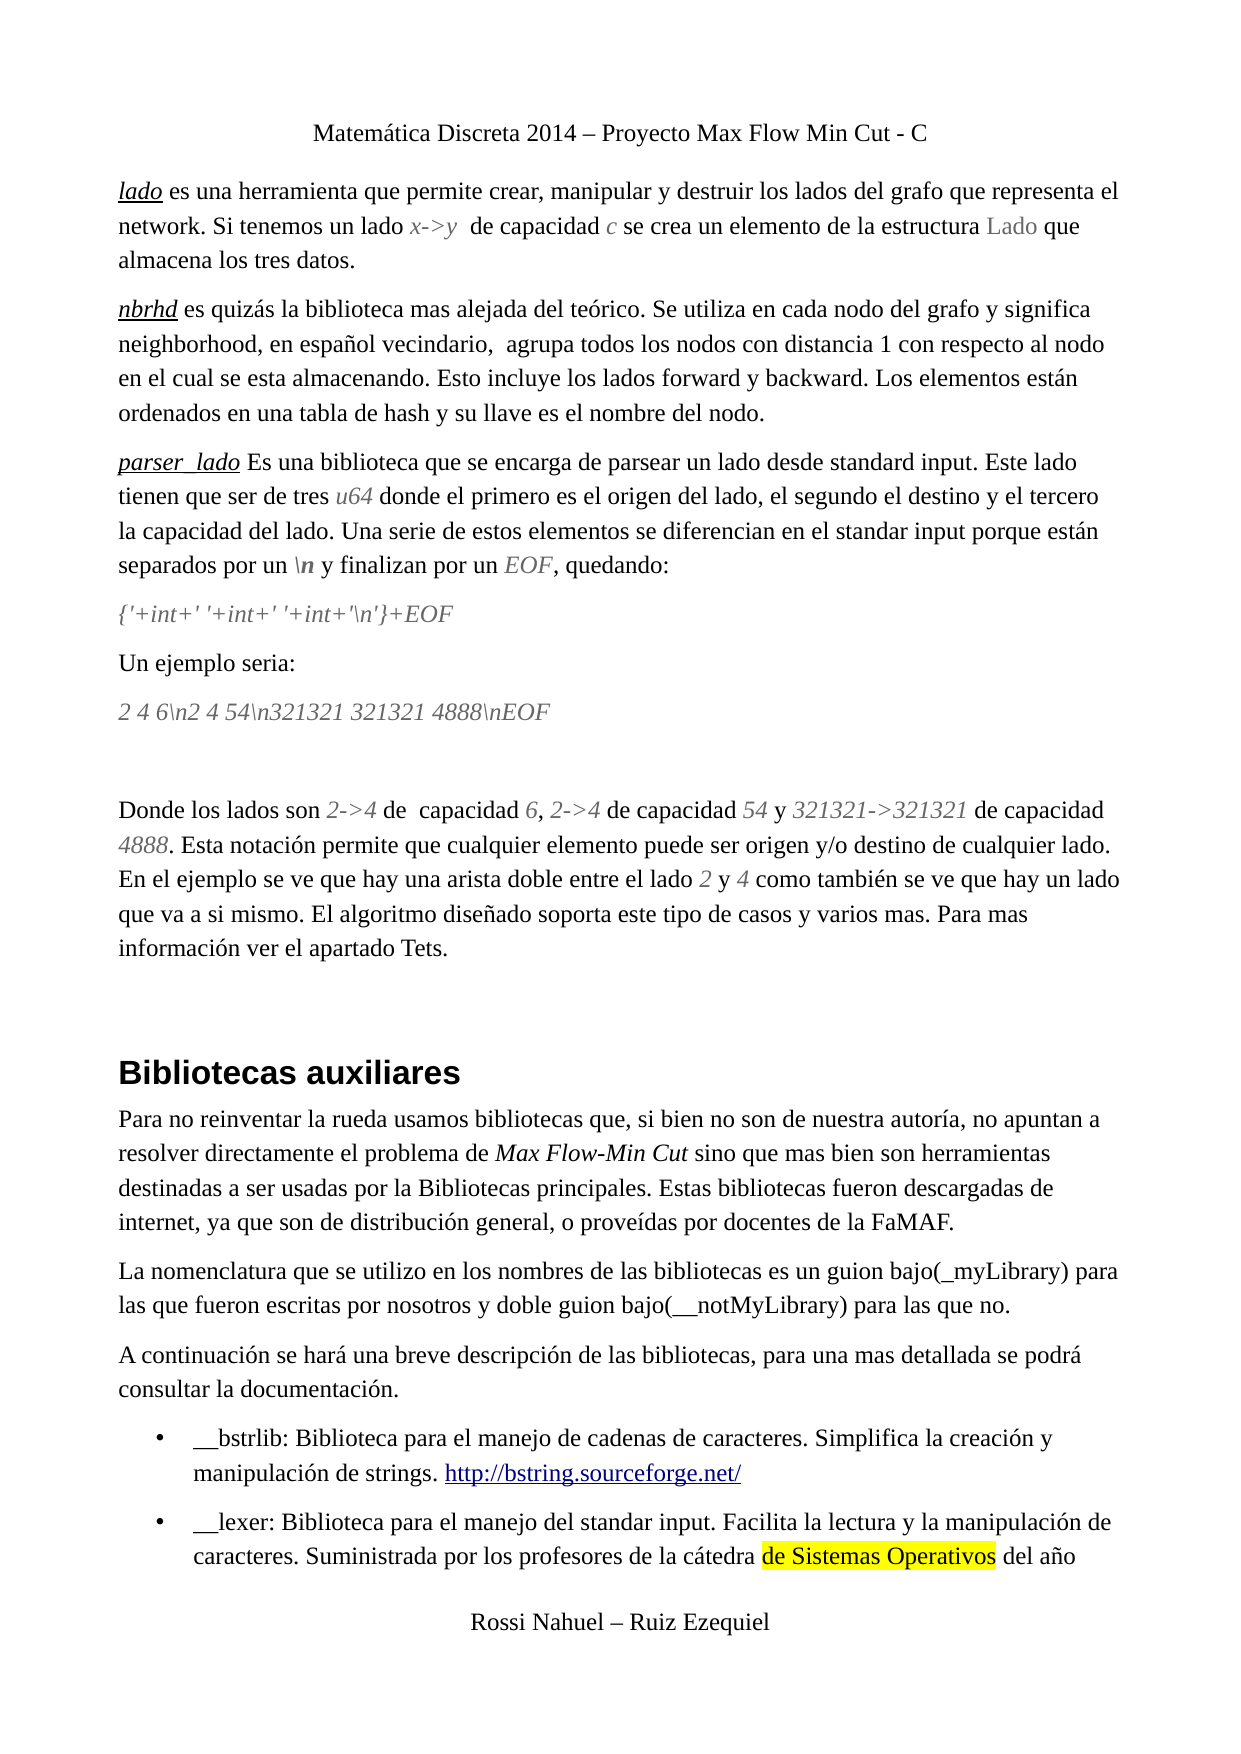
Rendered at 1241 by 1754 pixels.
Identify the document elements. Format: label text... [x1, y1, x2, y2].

text nbrhd es quizás la biblioteca mas alejada del teórico. Se utiliza en cada nodo del grafo y significa neighborhood, en español vecindario, agrupa todos los nodos con distancia 1 con respecto al nodo en el cual se esta almacenando. Esto incluye los lados forward y backward. Los elementos están ordenados en una tabla de hash y su llave es el nombre del nodo. [118, 294, 1122, 427]
subtitle Bibliotecas auxiliares [118, 1052, 1122, 1091]
text A continuación se hará una breve descripción de las bibliotecas, para una mas detallada se podrá consultar la documentación. [118, 1340, 1122, 1403]
list __bstrlib: Biblioteca para el manejo de cadenas de caracteres. Simplifica la creación y manipulación de strings. http://bstring.sourceforge.net/ [156, 1423, 1122, 1486]
text {'+int+' '+int+' '+int+'\n'}+EOF [118, 599, 1122, 628]
text 2 4 6\n2 4 54\n321321 321321 4888\nEOF [118, 697, 1122, 726]
text Un ejemplo seria: [118, 648, 1122, 677]
text La nomenclatura que se utilizo en los nombres de las bibliotecas es un guion bajo(_myLibrary) para las que fueron escritas por nosotros y doble guion bajo(__notMyLibrary) para las que no. [118, 1256, 1122, 1319]
text lado es una herramienta que permite crear, manipular y destruir los lados del grafo que representa el network. Si tenemos un lado x->y de capacidad c se crea un elemento de la estructura Lado que almacena los tres datos. [118, 176, 1122, 274]
list __lexer: Biblioteca para el manejo del standar input. Facilita la lectura y la manipulación de caracteres. Suministrada por los profesores de la cátedra de Sistemas Operativos del año [156, 1507, 1122, 1570]
text Donde los lados son 2->4 de capacidad 6, 2->4 de capacidad 54 y 321321->321321 de capacidad 4888. Esta notación permite que cualquier elemento puede ser origen y/o destino de cualquier lado. En el ejemplo se ve que hay una arista doble entre el lado 2 y 4 como también se ve que hay un lado que va a si mismo. El algoritmo diseñado soporta este tipo de casos y varios mas. Para mas información ver el apartado Tets. [118, 796, 1122, 962]
text Para no reinventar la rueda usamos bibliotecas que, si bien no son de nuestra autoría, no apuntan a resolver directamente el problema de Max Flow-Min Cut sino que mas bien son herramientas destinadas a ser usadas por la Bibliotecas principales. Estas bibliotecas fueron descargadas de internet, ya que son de distribución general, o proveídas por docentes de la FaMAF. [118, 1104, 1122, 1236]
text parser_lado Es una biblioteca que se encarga de parsear un lado desde standard input. Este lado tienen que ser de tres u64 donde el primero es el origen del lado, el segundo el destino y el tercero la capacidad del lado. Una serie de estos elementos se diferencian en el standar input porque están separados por un \n y finalizan por un EOF, quedando: [118, 447, 1122, 579]
